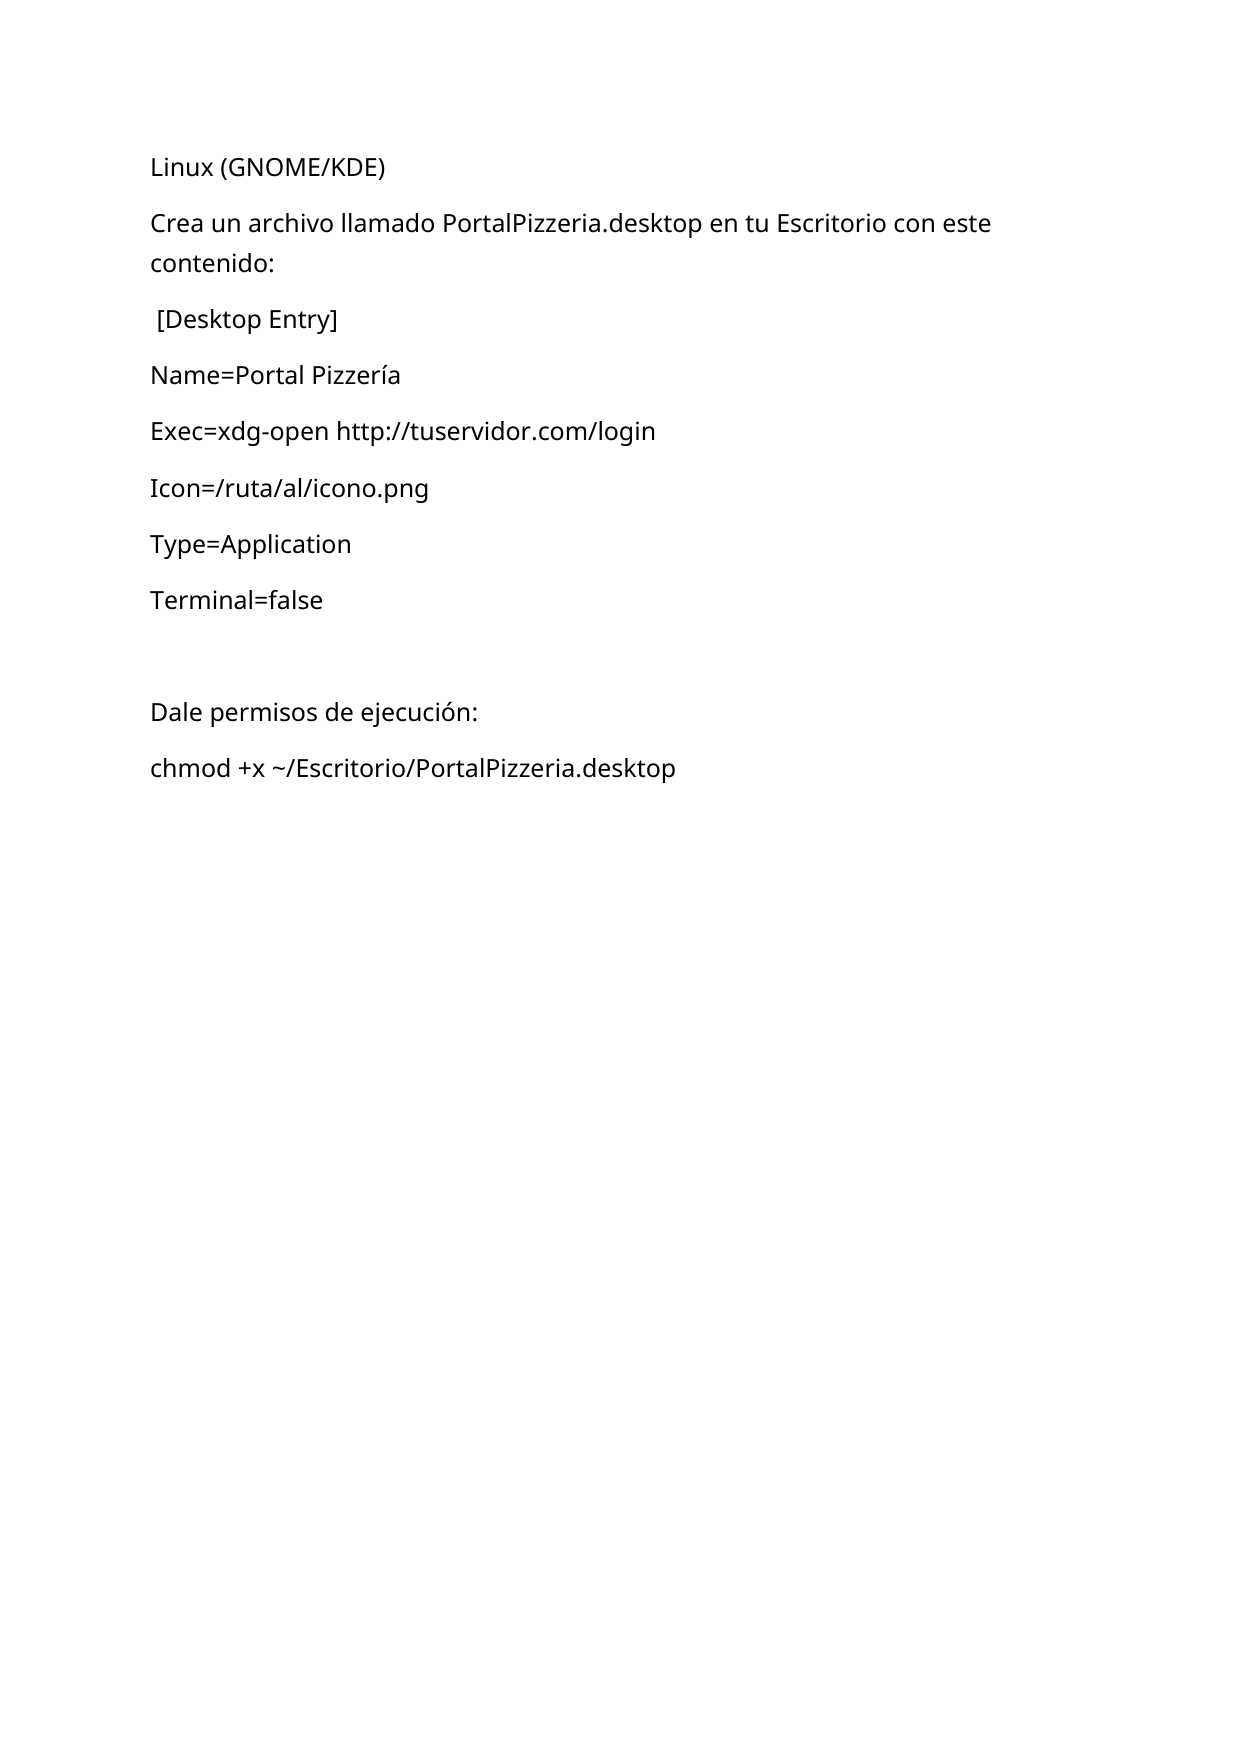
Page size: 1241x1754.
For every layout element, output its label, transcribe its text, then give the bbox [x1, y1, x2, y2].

text Crea un archivo llamado PortalPizzeria.desktop en tu Escritorio con este contenido: [150, 206, 1090, 280]
text chmod +x ~/Escritorio/PortalPizzeria.desktop [150, 751, 1090, 785]
text Dale permisos de ejecución: [150, 695, 1090, 729]
text Linux (GNOME/KDE) [150, 150, 1090, 184]
text Exec=xdg-open http://tuservidor.com/login [150, 414, 1090, 448]
text Name=Portal Pizzería [150, 358, 1090, 392]
text Type=Application [150, 526, 1090, 560]
text Icon=/ruta/al/icono.png [150, 470, 1090, 504]
text [Desktop Entry] [150, 302, 1090, 336]
text Terminal=false [150, 582, 1090, 617]
